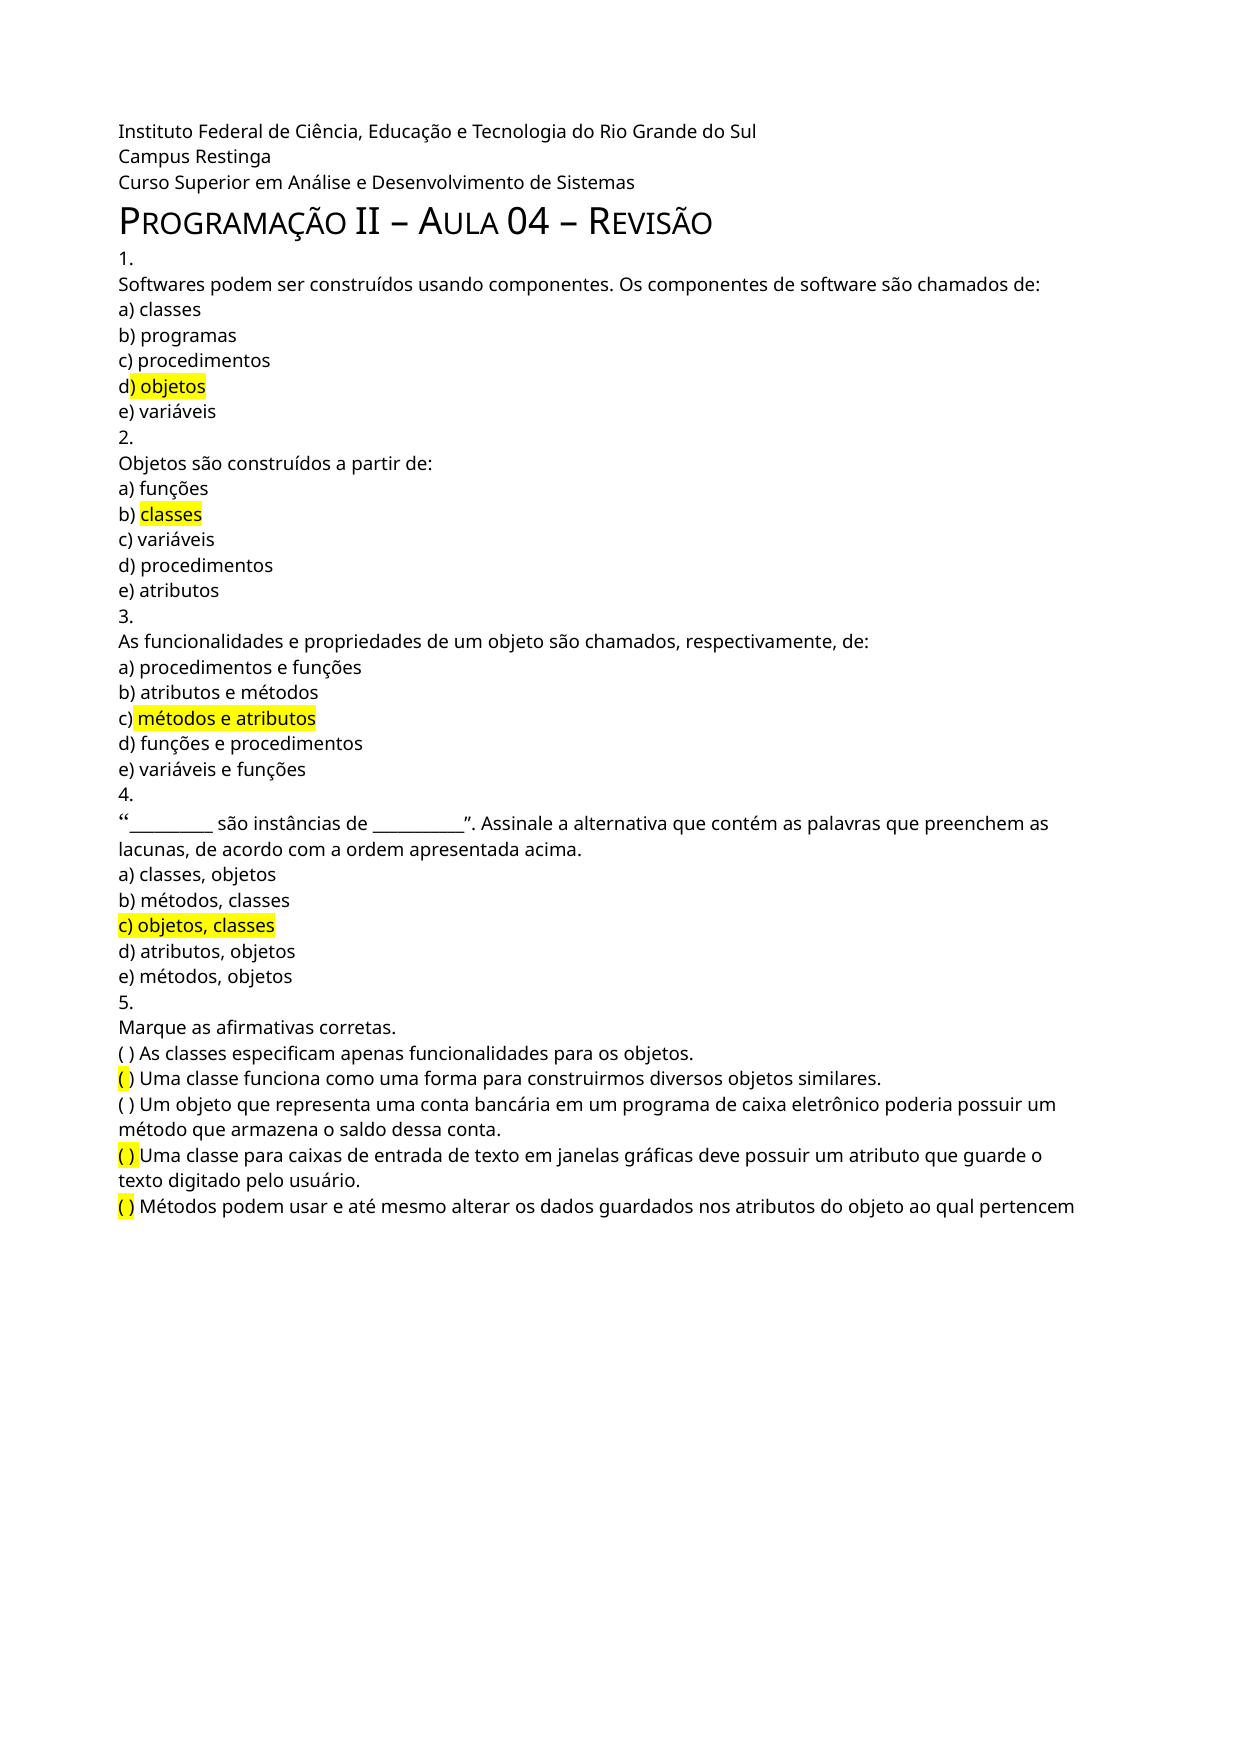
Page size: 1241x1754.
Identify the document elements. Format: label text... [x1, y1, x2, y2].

text e) métodos, objetos [118, 963, 1122, 989]
text c) objetos, classes [118, 912, 1122, 938]
text ( ) As classes especificam apenas funcionalidades para os objetos. [118, 1040, 1122, 1066]
text ( ) Um objeto que representa uma conta bancária em um programa de caixa eletrônico poderia possuir um [118, 1091, 1122, 1117]
text ( ) Métodos podem usar e até mesmo alterar os dados guardados nos atributos do objeto ao qual pertencem [118, 1193, 1122, 1219]
text Objetos são construídos a partir de: [118, 450, 1122, 475]
text ( ) Uma classe para caixas de entrada de texto em janelas gráficas deve possuir um atributo que guarde o [118, 1142, 1122, 1168]
text “__________ são instâncias de ___________”. Assinale a alternativa que contém as palavras que preenchem as lacunas, de acordo com a ordem apresentada acima. [118, 807, 1122, 861]
text e) atributos [118, 577, 1122, 603]
text 4. [118, 782, 1122, 807]
text 2. [118, 424, 1122, 450]
text Campus Restinga [118, 144, 1122, 169]
text método que armazena o saldo dessa conta. [118, 1117, 1122, 1142]
text 5. [118, 989, 1122, 1014]
text texto digitado pelo usuário. [118, 1168, 1122, 1193]
text b) programas [118, 322, 1122, 348]
text d) funções e procedimentos [118, 731, 1122, 756]
text 1. [118, 246, 1122, 271]
text Instituto Federal de Ciência, Educação e Tecnologia do Rio Grande do Sul [118, 118, 1122, 144]
text d) atributos, objetos [118, 938, 1122, 963]
text a) procedimentos e funções [118, 654, 1122, 679]
text c) variáveis [118, 526, 1122, 552]
text ( ) Uma classe funciona como uma forma para construirmos diversos objetos similares. [118, 1066, 1122, 1091]
text 3. [118, 603, 1122, 628]
text c) métodos e atributos [118, 705, 1122, 731]
text b) métodos, classes [118, 887, 1122, 912]
text d) procedimentos [118, 552, 1122, 577]
text Marque as afirmativas corretas. [118, 1014, 1122, 1040]
text a) classes [118, 297, 1122, 322]
text e) variáveis e funções [118, 756, 1122, 782]
text b) atributos e métodos [118, 679, 1122, 705]
text As funcionalidades e propriedades de um objeto são chamados, respectivamente, de: [118, 628, 1122, 654]
text a) classes, objetos [118, 861, 1122, 887]
text d) objetos [118, 373, 1122, 399]
text Softwares podem ser construídos usando componentes. Os componentes de software são chamados de: [118, 271, 1122, 297]
text PROGRAMAÇÃO II – AULA 04 – REVISÃO [118, 195, 1122, 246]
text b) classes [118, 501, 1122, 526]
text c) procedimentos [118, 348, 1122, 373]
text a) funções [118, 475, 1122, 501]
text e) variáveis [118, 399, 1122, 424]
text Curso Superior em Análise e Desenvolvimento de Sistemas [118, 169, 1122, 195]
